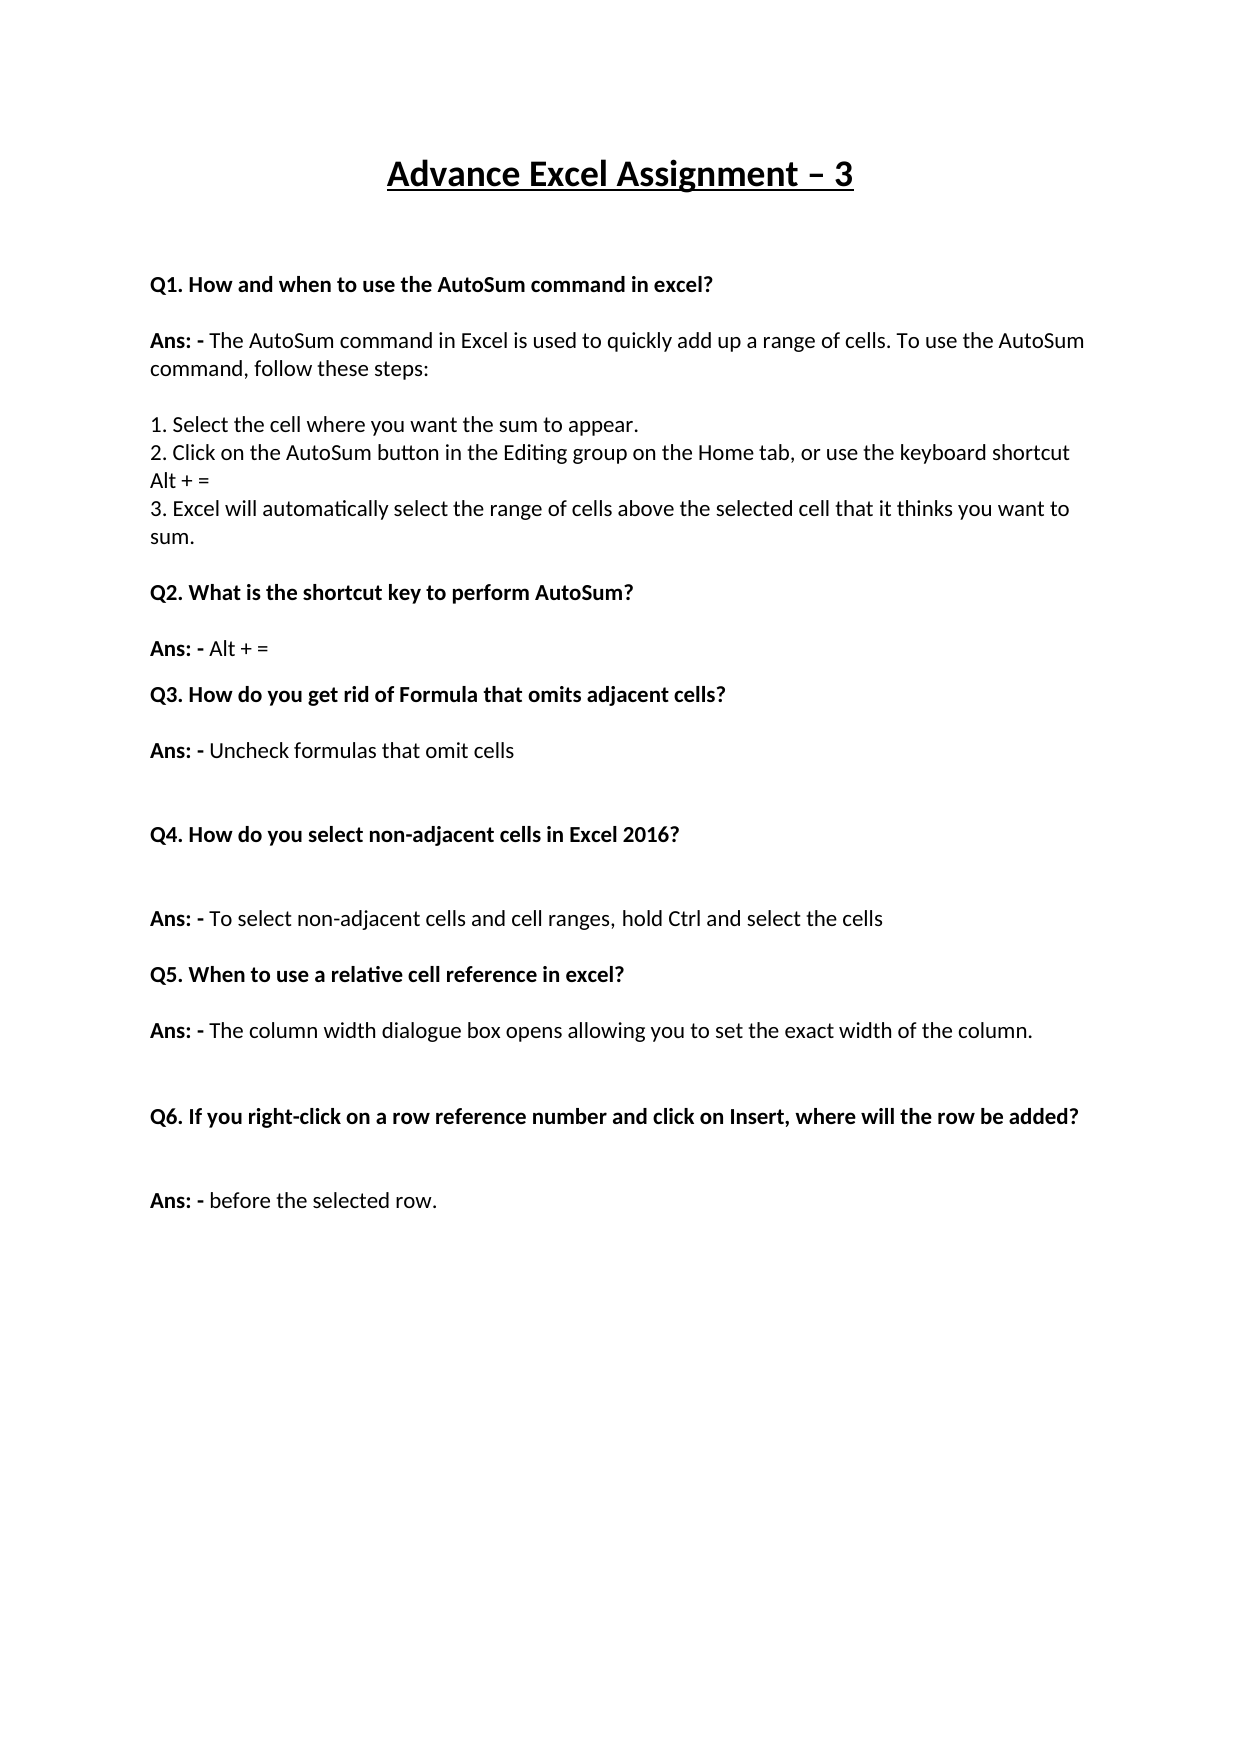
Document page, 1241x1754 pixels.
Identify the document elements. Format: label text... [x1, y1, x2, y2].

text Ans: - Uncheck formulas that omit cells [150, 736, 1090, 764]
text 1. Select the cell where you want the sum to appear. [150, 410, 1090, 438]
text Q1. How and when to use the AutoSum command in excel? [150, 270, 1090, 298]
text 3. Excel will automatically select the range of cells above the selected cell that it thinks you want to sum. [150, 494, 1090, 550]
text Ans: - The AutoSum command in Excel is used to quickly add up a range of cells. To use the AutoSum command, follow these steps: [150, 326, 1090, 382]
text Q2. What is the shortcut key to perform AutoSum? [150, 578, 1090, 606]
text Q6. If you right-click on a row reference number and click on Insert, where will the row be added? [150, 1102, 1090, 1130]
text Q4. How do you select non-adjacent cells in Excel 2016? [150, 820, 1090, 848]
text Ans: - To select non-adjacent cells and cell ranges, hold Ctrl and select the cells [150, 904, 1090, 932]
text Advance Excel Assignment – 3 [150, 150, 1090, 196]
text Q5. When to use a relative cell reference in excel? [150, 960, 1090, 988]
text Ans: - The column width dialogue box opens allowing you to set the exact width of the column. [150, 1016, 1090, 1044]
text Q3. How do you get rid of Formula that omits adjacent cells? [150, 680, 1090, 708]
text Ans: - Alt + = [150, 634, 1090, 662]
text Ans: - before the selected row. [150, 1186, 1090, 1214]
text 2. Click on the AutoSum button in the Editing group on the Home tab, or use the keyboard shortcut Alt + = [150, 438, 1090, 494]
